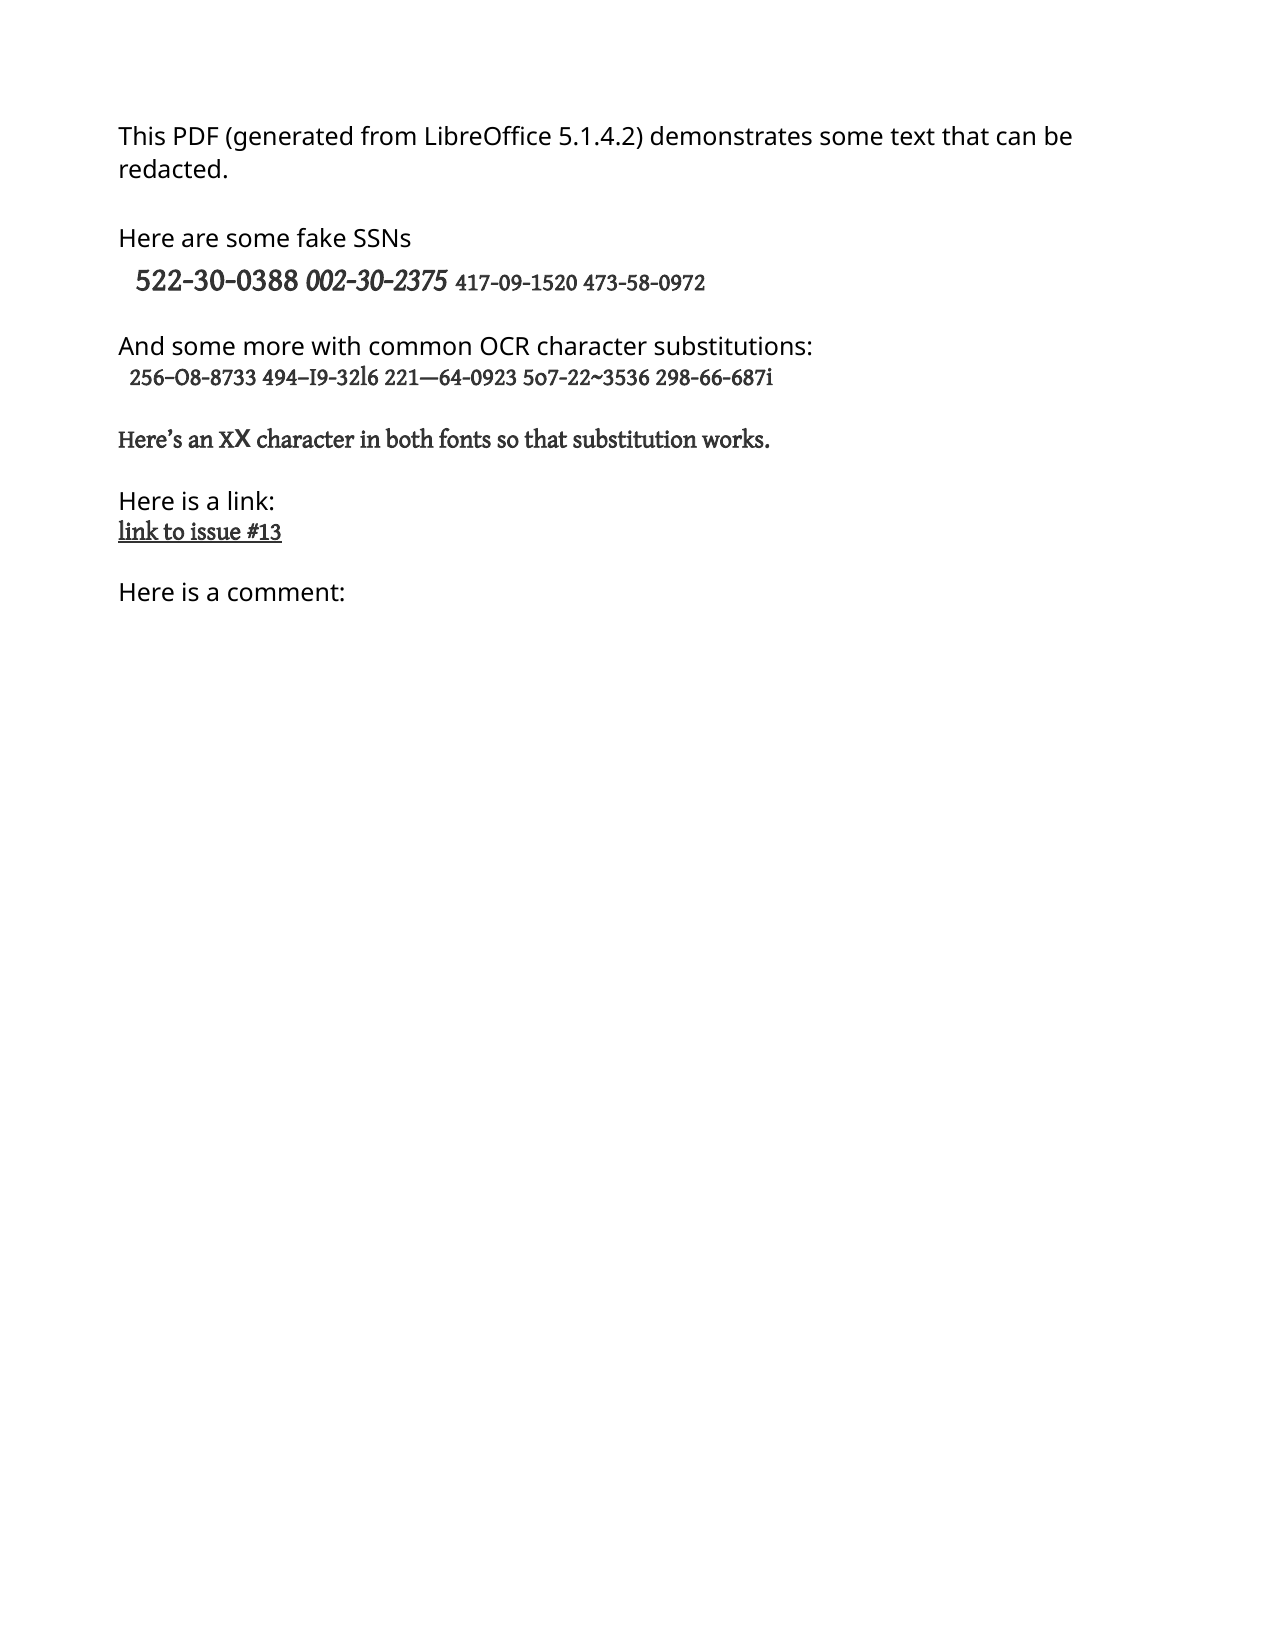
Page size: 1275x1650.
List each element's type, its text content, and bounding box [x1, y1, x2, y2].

text Here is a link: [118, 483, 1157, 517]
text This PDF (generated from LibreOffice 5.1.4.2) demonstrates some text that can be redacted. [118, 118, 1157, 186]
text And some more with common OCR character substitutions: [118, 329, 1157, 363]
text link to issue #13 [118, 517, 1157, 546]
text 256−O8-8733 494–I9-32l6 221—64-0923 5o7-22~3536 298-66‐687i [118, 363, 1157, 392]
text Here’s an XX character in both fonts so that substitution works. [118, 420, 1157, 454]
text 522-30-0388 002-30-2375 417-09-1520 473-58-0972 [118, 254, 1157, 300]
text Here is a comment: [118, 575, 1157, 609]
text Here are some fake SSNs [118, 220, 1157, 254]
